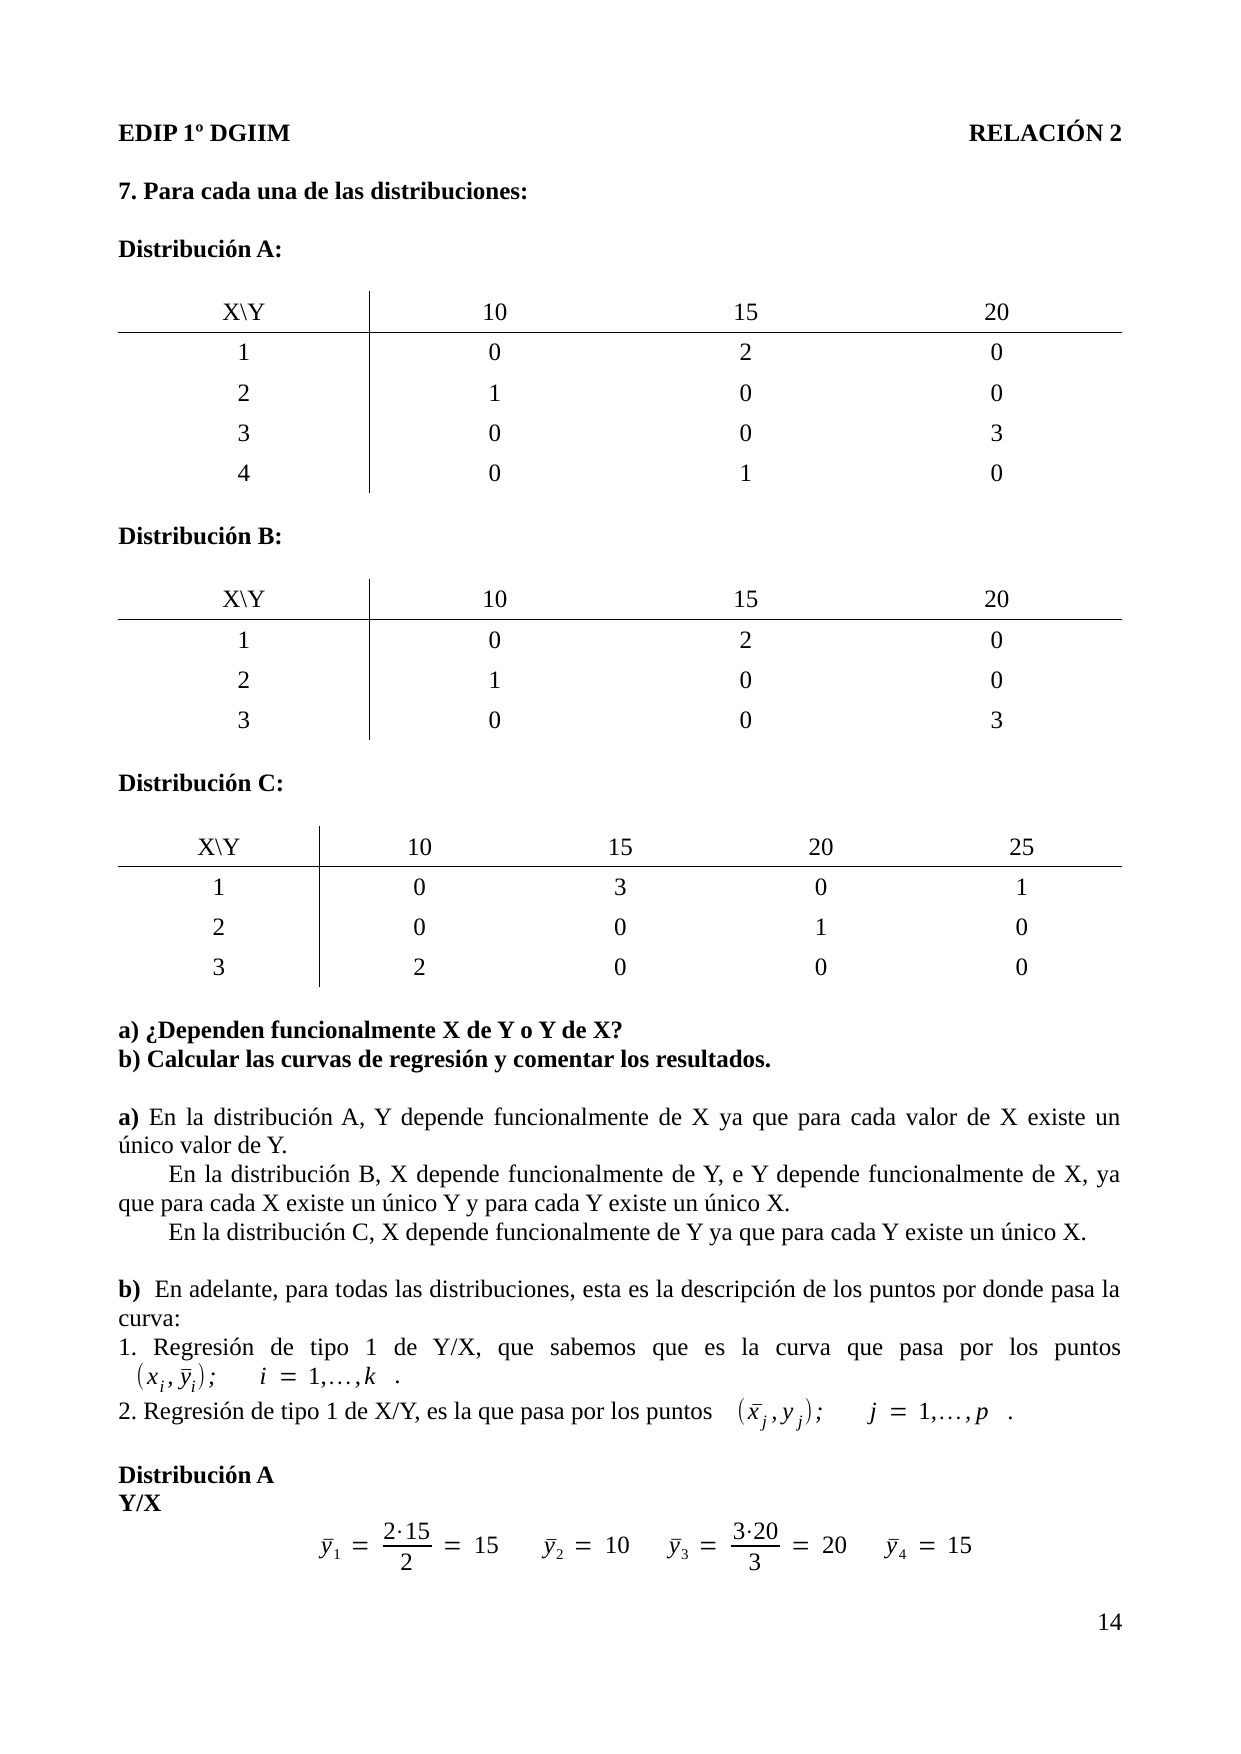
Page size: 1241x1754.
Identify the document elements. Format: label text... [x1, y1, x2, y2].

table_cell 0 [620, 700, 871, 740]
table_cell 0 [871, 333, 1122, 372]
text Distribución A [118, 1460, 1122, 1488]
table_header 20 [720, 826, 921, 866]
table_cell 0 [620, 412, 871, 452]
table_cell 2 [620, 620, 871, 659]
table_cell 0 [620, 372, 871, 412]
table_cell 0 [871, 620, 1122, 659]
table_cell 0 [720, 867, 921, 906]
text a) ¿Dependen funcionalmente X de Y o Y de X? [118, 1016, 1122, 1044]
table_cell 0 [871, 372, 1122, 412]
table_header 20 [871, 579, 1122, 619]
table_header 25 [921, 826, 1122, 866]
table_cell 1 [118, 333, 369, 372]
text 2. Regresión de tipo 1 de X/Y, es la que pasa por los puntos . [118, 1396, 1122, 1431]
text 1. Regresión de tipo 1 de Y/X, que sabemos que es la curva que pasa por los puntos . [118, 1332, 1122, 1396]
table_header 10 [320, 826, 520, 866]
table_cell 0 [720, 947, 921, 987]
table_cell 0 [370, 333, 620, 372]
table_header 15 [620, 291, 871, 332]
table_header X\Y [118, 579, 369, 619]
table_header 15 [520, 826, 720, 866]
text Y/X [118, 1488, 1122, 1517]
table_cell 1 [118, 867, 319, 906]
table_cell 0 [871, 452, 1122, 492]
table_cell 0 [370, 412, 620, 452]
table_cell 0 [520, 947, 720, 987]
table_header 10 [370, 579, 620, 619]
table_cell 0 [921, 947, 1122, 987]
table_cell 3 [871, 700, 1122, 740]
table_cell 1 [720, 906, 921, 947]
table_cell 2 [620, 333, 871, 372]
table_cell 0 [370, 452, 620, 492]
text Distribución A: [118, 234, 1122, 263]
text Distribución C: [118, 768, 1122, 797]
text a) En la distribución A, Y depende funcionalmente de X ya que para cada valor de X existe un único valor de Y. [118, 1102, 1122, 1159]
table_cell 1 [921, 867, 1122, 906]
table_cell 0 [320, 867, 520, 906]
table_cell 3 [871, 412, 1122, 452]
table_header X\Y [118, 291, 369, 332]
text b) Calcular las curvas de regresión y comentar los resultados. [118, 1044, 1122, 1073]
table_cell 2 [118, 659, 369, 699]
table_cell 1 [620, 452, 871, 492]
text Distribución B: [118, 521, 1122, 550]
table_cell 3 [118, 412, 369, 452]
text b) En adelante, para todas las distribuciones, esta es la descripción de los puntos por donde pasa la curva: [118, 1274, 1122, 1332]
table_header 15 [620, 579, 871, 619]
table_cell 0 [620, 659, 871, 699]
table_header X\Y [118, 826, 319, 866]
table_cell 1 [370, 372, 620, 412]
table_cell 2 [320, 947, 520, 987]
table_cell 2 [118, 906, 319, 947]
table_cell 0 [320, 906, 520, 947]
table_cell 3 [520, 867, 720, 906]
table_header 20 [871, 291, 1122, 332]
table_cell 3 [118, 947, 319, 987]
table_cell 0 [520, 906, 720, 947]
table_cell 0 [370, 620, 620, 659]
table_cell 0 [921, 906, 1122, 947]
table_cell 4 [118, 452, 369, 492]
table_cell 3 [118, 700, 369, 740]
table_cell 0 [871, 659, 1122, 699]
table_cell 1 [370, 659, 620, 699]
table_cell 2 [118, 372, 369, 412]
table_header 10 [370, 291, 620, 332]
table_cell 0 [370, 700, 620, 740]
text En la distribución B, X depende funcionalmente de Y, e Y depende funcionalmente de X, ya que para cada X existe un único Y y para cada Y existe un único X. [118, 1159, 1122, 1217]
text En la distribución C, X depende funcionalmente de Y ya que para cada Y existe un único X. [118, 1217, 1122, 1246]
text 7. Para cada una de las distribuciones: [118, 176, 1122, 205]
table_cell 1 [118, 620, 369, 659]
